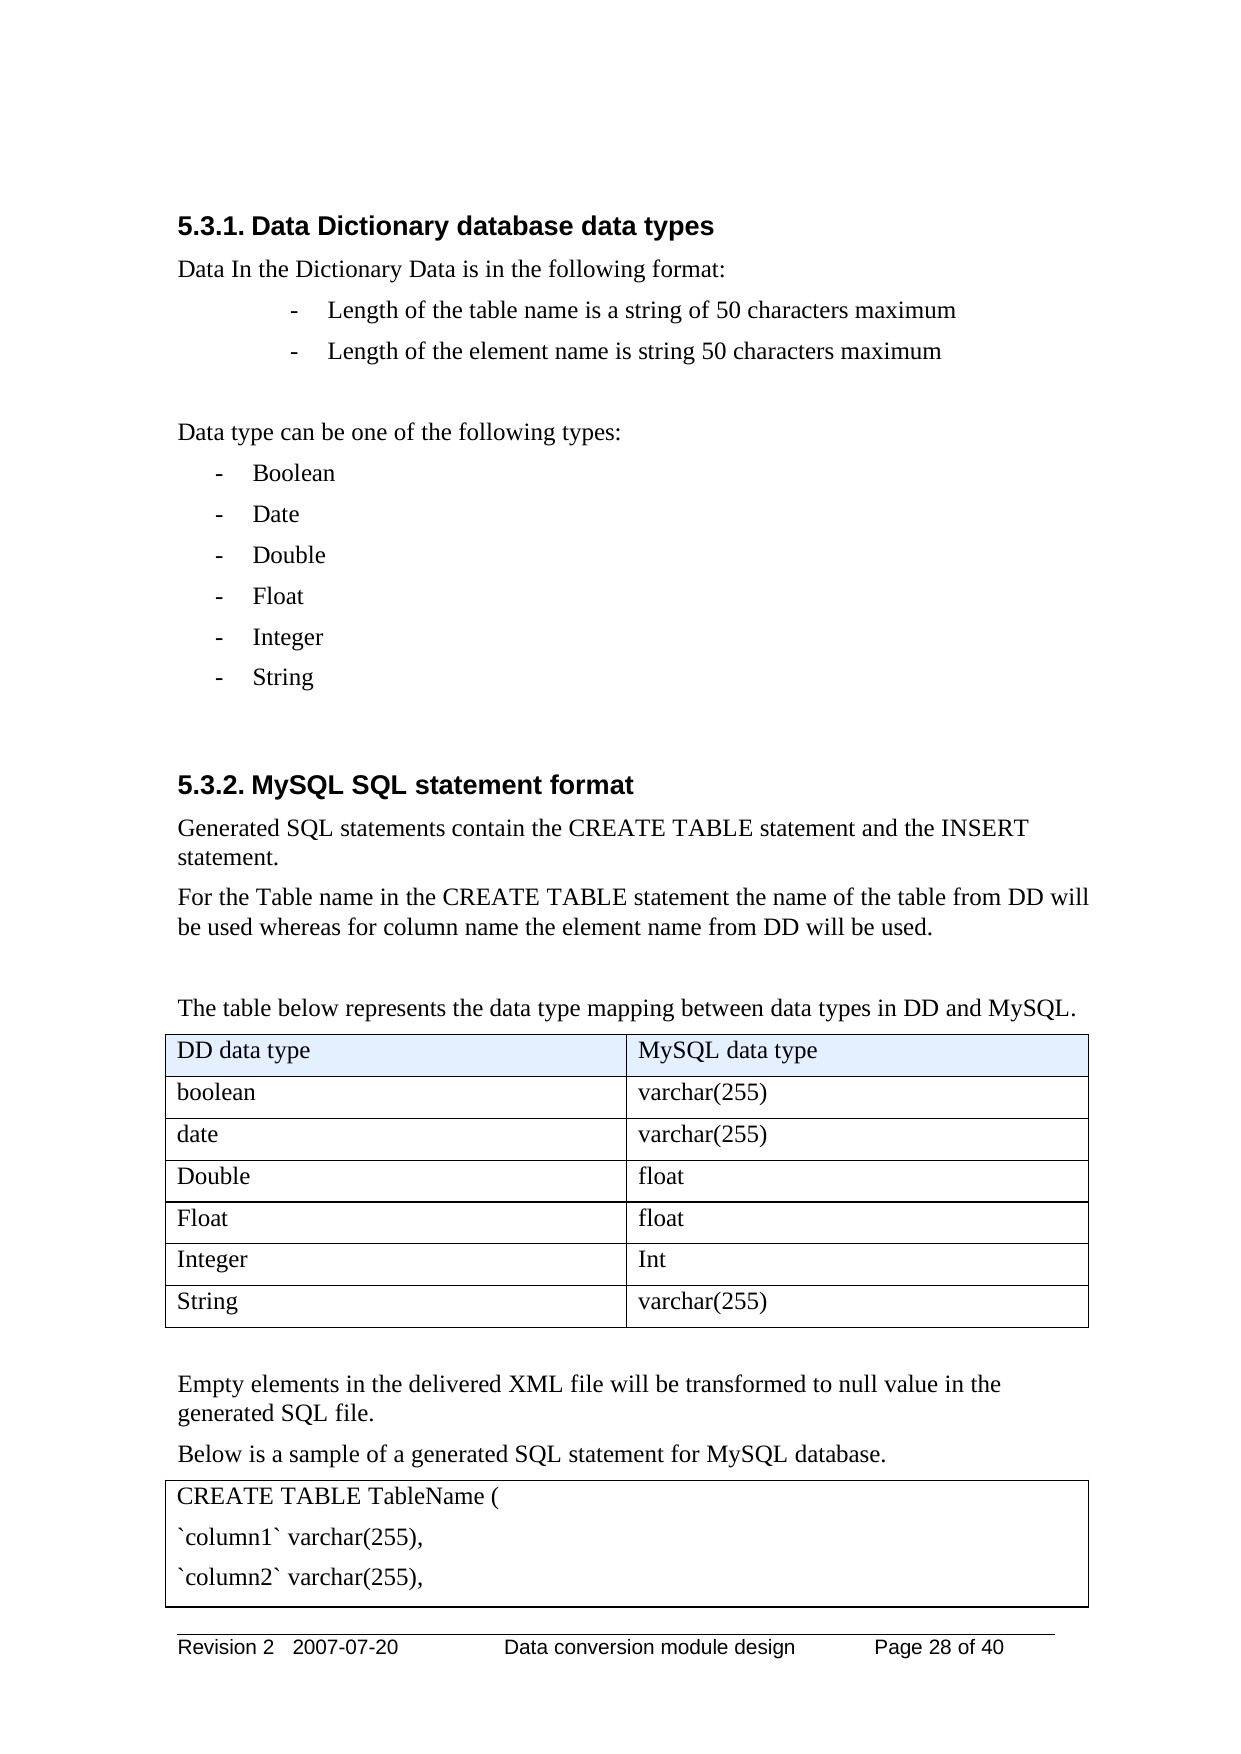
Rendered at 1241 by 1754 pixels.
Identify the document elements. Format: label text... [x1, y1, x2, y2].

list Date [215, 499, 1092, 528]
list String [215, 662, 1092, 691]
text Data In the Dictionary Data is in the following format: [177, 254, 1092, 283]
text Data type can be one of the following types: [177, 417, 1092, 446]
text Empty elements in the delivered XML file will be transformed to null value in the generated SQL file. [177, 1369, 1092, 1427]
table_header DD data type [166, 1035, 626, 1076]
text For the Table name in the CREATE TABLE statement the name of the table from DD will be used whereas for column name the element name from DD will be used. [177, 882, 1092, 940]
list Double [215, 540, 1092, 569]
table_header MySQL data type [627, 1035, 1088, 1076]
list Length of the element name is string 50 characters maximum [290, 336, 1092, 364]
subtitle Data Dictionary database data types [177, 210, 1092, 241]
table_cell boolean [166, 1077, 626, 1118]
list Boolean [215, 458, 1092, 487]
text The table below represents the data type mapping between data types in DD and MySQL. [177, 993, 1092, 1022]
table_cell Float [166, 1203, 626, 1243]
text Below is a sample of a generated SQL statement for MySQL database. [177, 1439, 1092, 1468]
table_cell date [166, 1119, 626, 1159]
table_cell Double [166, 1161, 626, 1201]
table_cell Integer [166, 1244, 626, 1285]
text Generated SQL statements contain the CREATE TABLE statement and the INSERT statement. [177, 812, 1092, 871]
table_cell float [627, 1161, 1088, 1201]
list Float [215, 581, 1092, 609]
list Length of the table name is a string of 50 characters maximum [290, 295, 1092, 324]
subtitle MySQL SQL statement format [177, 769, 1092, 800]
list Integer [215, 621, 1092, 650]
table_cell String [166, 1286, 626, 1327]
table_header CREATE TABLE TableName ( `column1` varchar(255), `column2` varchar(255), [166, 1481, 1088, 1606]
table_cell varchar(255) [627, 1286, 1088, 1327]
table_cell float [627, 1203, 1088, 1243]
table_cell Int [627, 1244, 1088, 1285]
table_cell varchar(255) [627, 1119, 1088, 1159]
table_cell varchar(255) [627, 1077, 1088, 1118]
